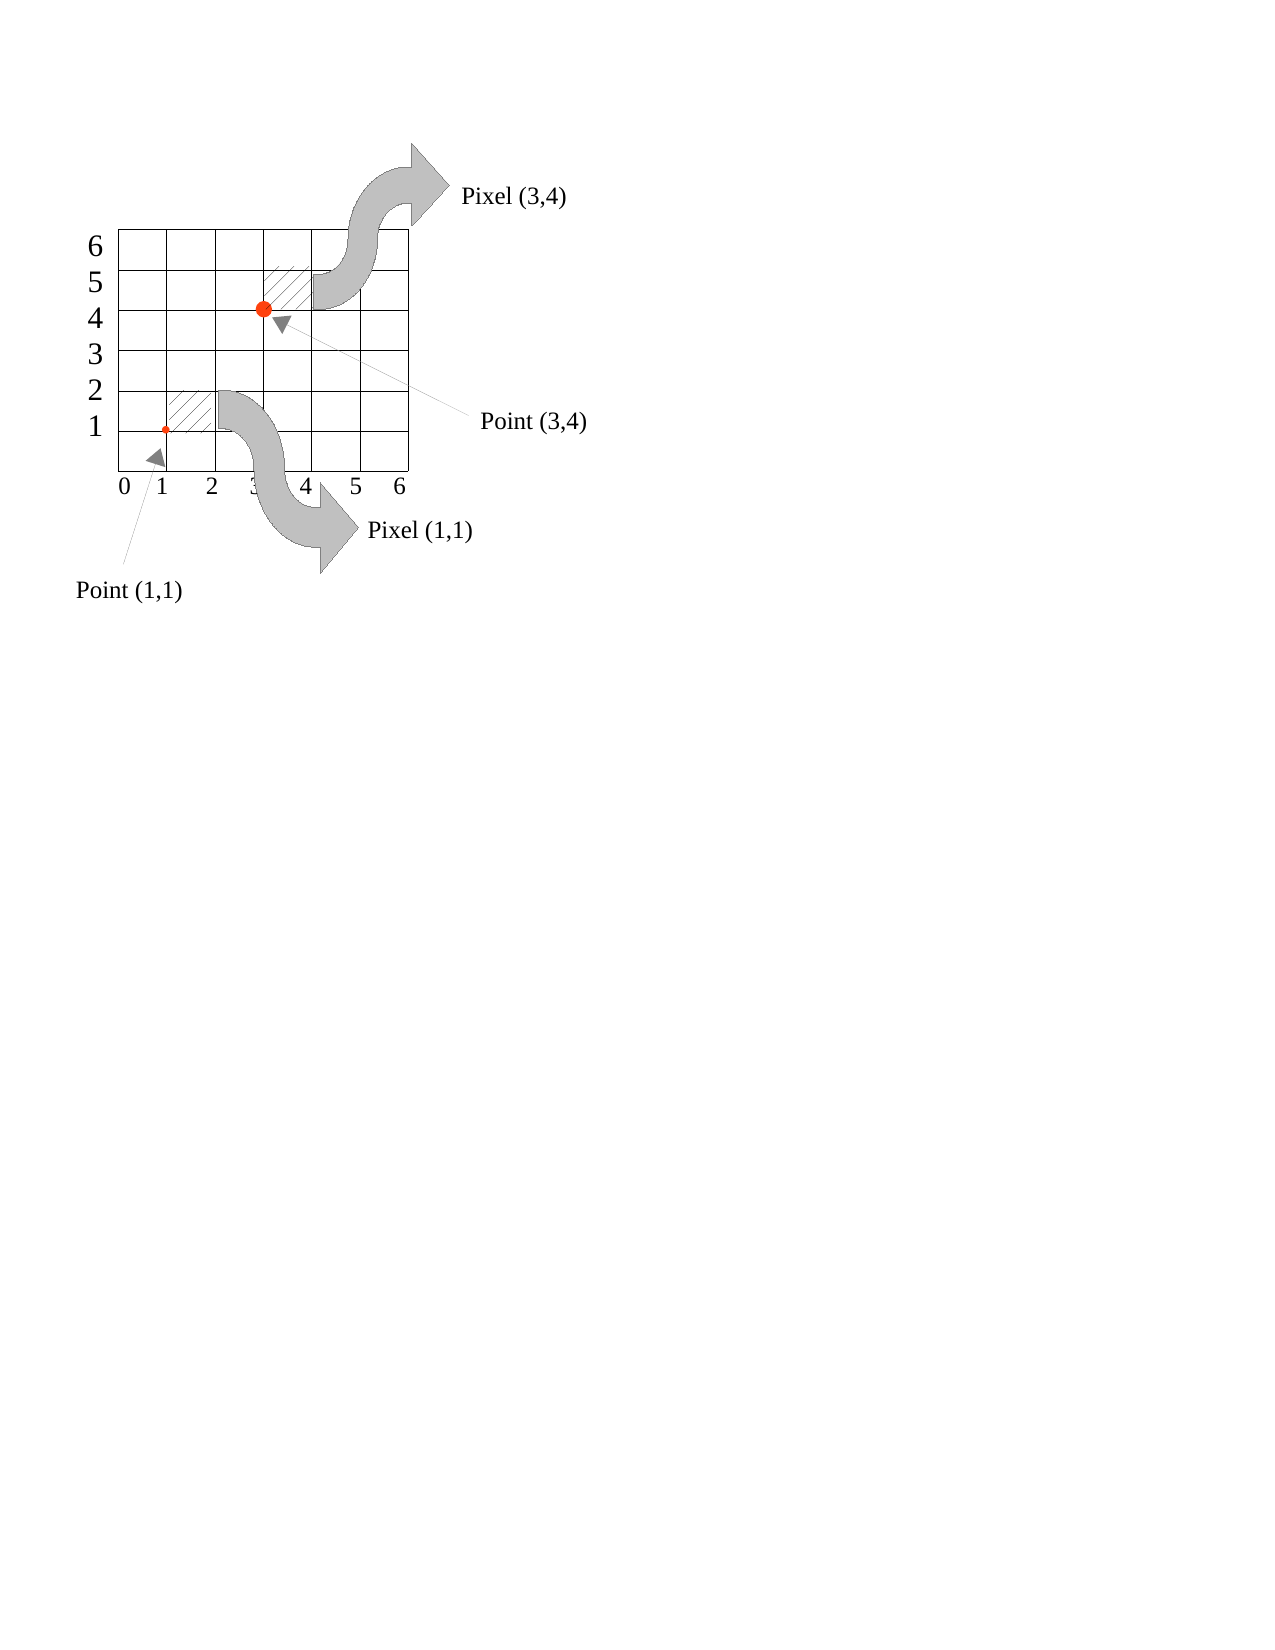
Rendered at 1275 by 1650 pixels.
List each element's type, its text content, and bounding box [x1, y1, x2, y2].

table_cell [119, 271, 166, 310]
table_cell [216, 311, 263, 350]
table_cell [312, 271, 329, 277]
text 0 1 2 3 4 5 6 [118, 472, 152, 500]
table_header [216, 230, 263, 270]
table_cell [216, 432, 253, 471]
table_cell [326, 291, 360, 310]
table_cell [167, 311, 215, 350]
table_cell [272, 271, 311, 310]
table_header [312, 230, 348, 270]
table_cell [119, 351, 166, 391]
table_cell [264, 271, 303, 304]
table_cell [361, 363, 408, 391]
table_cell [361, 271, 408, 310]
table_cell [361, 432, 408, 471]
table_cell [264, 271, 273, 280]
table_header [372, 230, 408, 270]
table_cell [119, 392, 166, 431]
text 0 1 2 3 4 5 6 [145, 472, 258, 500]
table_cell [119, 432, 166, 471]
table_cell [342, 351, 360, 360]
table_cell [361, 311, 408, 350]
table_cell [167, 392, 210, 431]
table_cell [167, 271, 215, 310]
table_cell [361, 351, 408, 384]
table_cell [167, 351, 215, 391]
table_cell [167, 432, 215, 471]
table_cell [278, 432, 311, 471]
table_cell [312, 392, 360, 431]
table_cell [312, 351, 360, 391]
table_cell [119, 311, 166, 350]
table_cell [264, 392, 311, 431]
table_cell [282, 281, 311, 310]
table_cell [264, 311, 311, 350]
table_cell [264, 351, 311, 391]
table_cell [154, 465, 166, 471]
table_cell [297, 296, 311, 310]
table_cell [264, 271, 288, 295]
table_cell [175, 392, 215, 431]
table_header [167, 230, 215, 270]
table_header [264, 230, 311, 270]
text 0 1 2 3 4 5 6 [285, 471, 1157, 500]
table_cell [312, 432, 360, 471]
table_cell [240, 392, 263, 407]
table_cell [312, 338, 335, 350]
table_header [119, 230, 166, 270]
table_cell [216, 271, 263, 310]
table_cell [312, 311, 360, 350]
table_cell [361, 392, 408, 431]
table_cell [216, 351, 263, 391]
